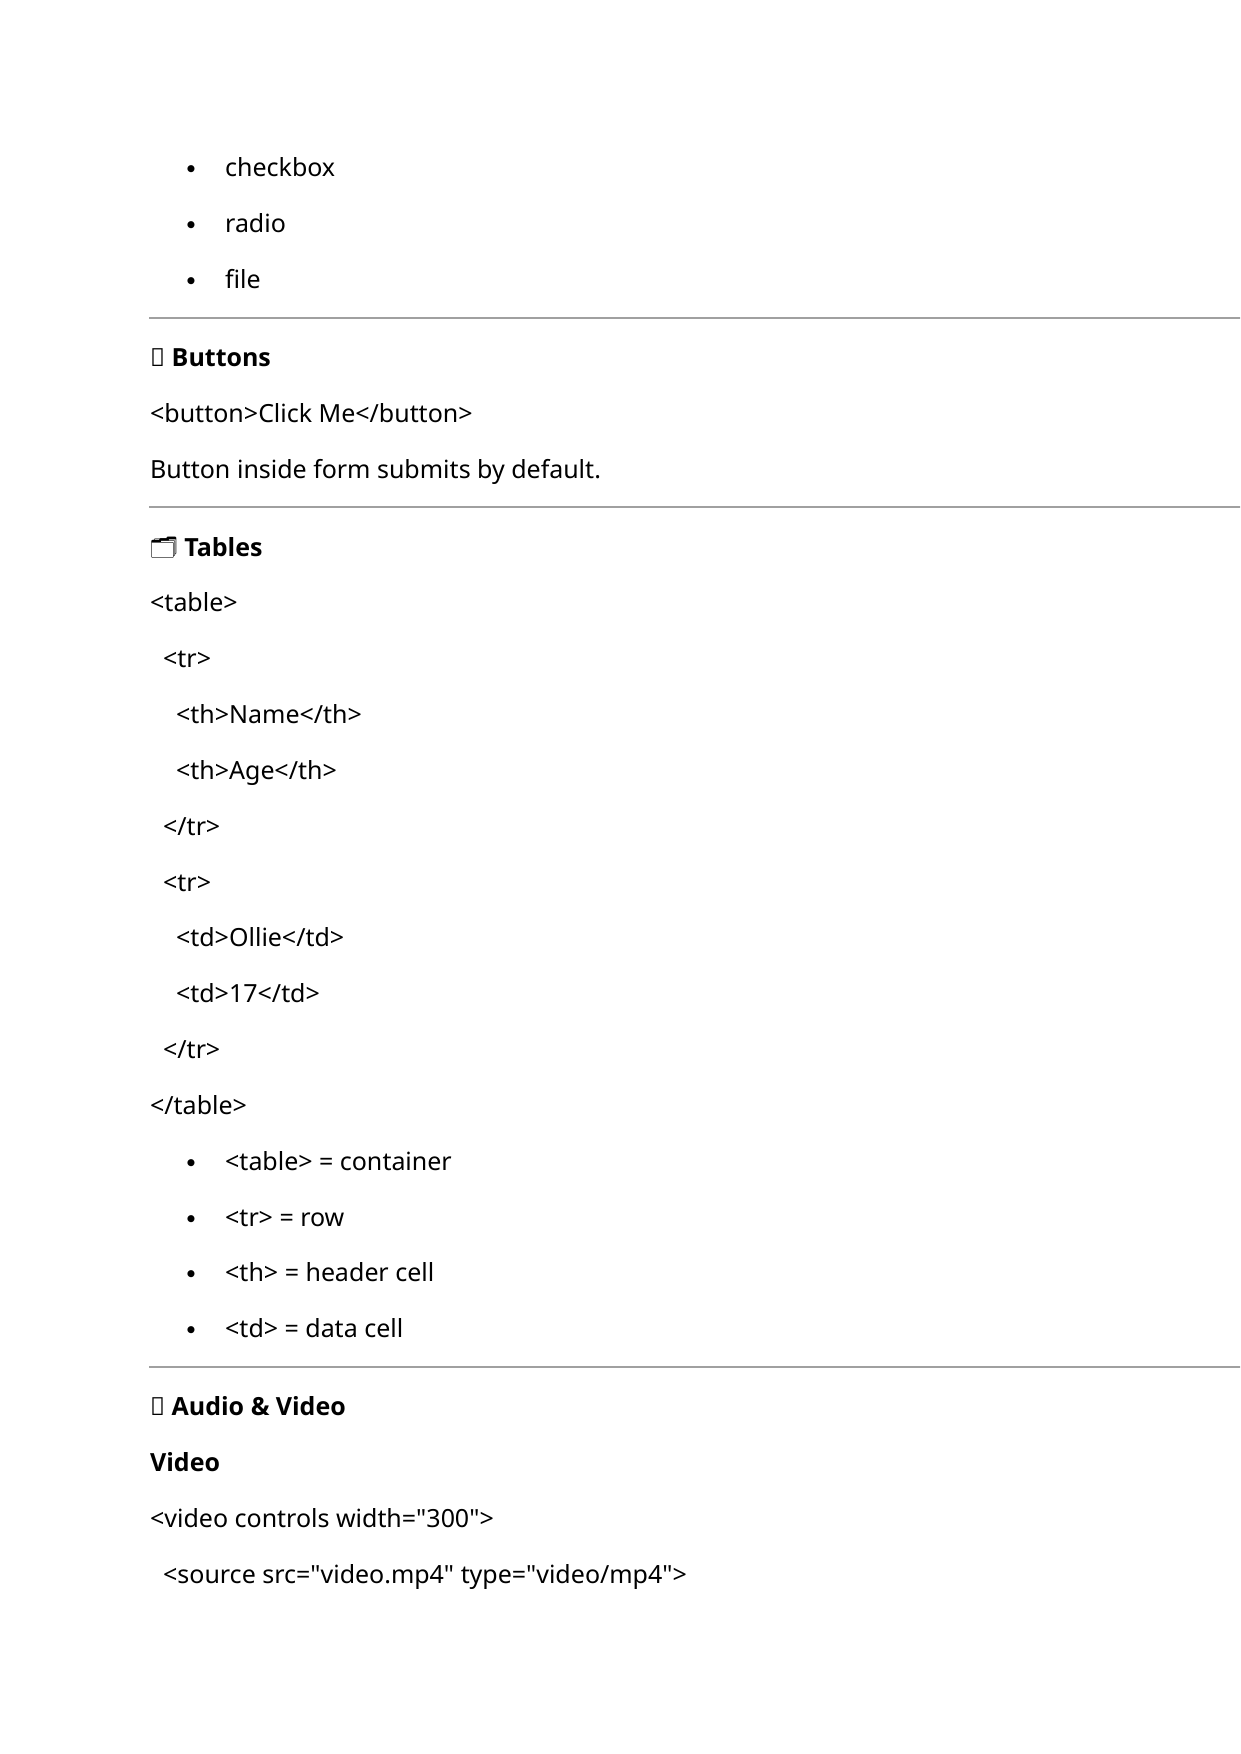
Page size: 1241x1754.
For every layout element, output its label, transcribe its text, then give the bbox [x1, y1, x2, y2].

text 🧩 Buttons [150, 339, 1090, 374]
list <tr> = row [187, 1199, 1090, 1233]
text </tr> [150, 808, 1090, 842]
list <th> = header cell [187, 1255, 1090, 1289]
text 🎥 Audio & Video [150, 1389, 1090, 1423]
text Button inside form submits by default. [150, 451, 1090, 485]
list <td> = data cell [187, 1311, 1090, 1345]
text 🗂️ Tables [150, 529, 1090, 563]
list checkbox [187, 150, 1090, 184]
text <td>17</td> [150, 976, 1090, 1010]
list <table> = container [187, 1143, 1090, 1177]
text <th>Age</th> [150, 752, 1090, 787]
text <table> [150, 585, 1090, 619]
text </tr> [150, 1032, 1090, 1066]
list file [187, 262, 1090, 296]
text <th>Name</th> [150, 697, 1090, 731]
text Video [150, 1444, 1090, 1479]
text <tr> [150, 641, 1090, 675]
text <button>Click Me</button> [150, 395, 1090, 429]
list radio [187, 206, 1090, 240]
text <tr> [150, 864, 1090, 898]
text <source src="video.mp4" type="video/mp4"> [150, 1556, 1090, 1590]
text <video controls width="300"> [150, 1500, 1090, 1534]
text <td>Ollie</td> [150, 920, 1090, 954]
text </table> [150, 1087, 1090, 1122]
